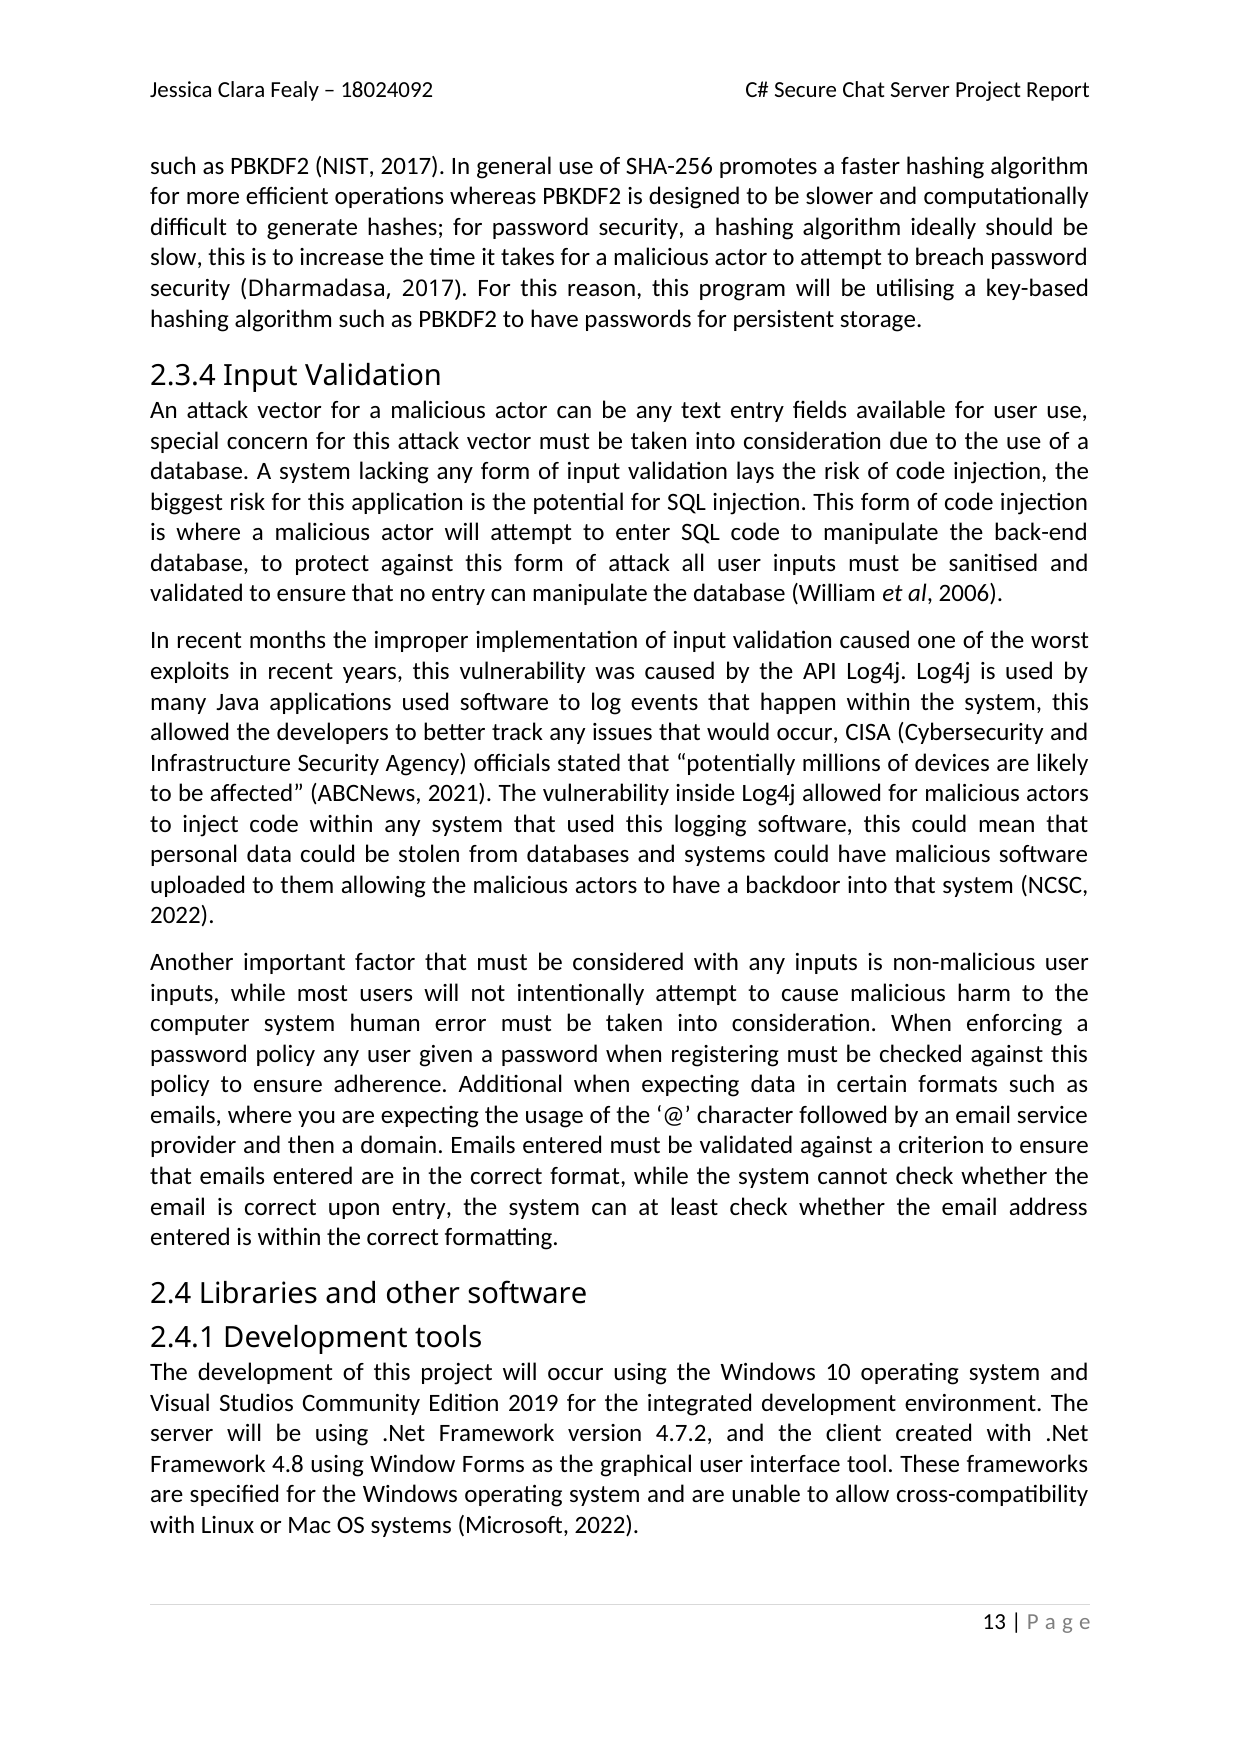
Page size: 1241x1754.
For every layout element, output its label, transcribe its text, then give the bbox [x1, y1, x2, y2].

subtitle 2.3.4 Input Validation [150, 355, 1090, 394]
text such as PBKDF2 (NIST, 2017). In general use of SHA-256 promotes a faster hashing algorithm for more efficient operations whereas PBKDF2 is designed to be slower and computationally difficult to generate hashes; for password security, a hashing algorithm ideally should be slow, this is to increase the time it takes for a malicious actor to attempt to breach password security (Dharmadasa, 2017). For this reason, this program will be utilising a key-based hashing algorithm such as PBKDF2 to have passwords for persistent storage. [150, 150, 1090, 334]
text The development of this project will occur using the Windows 10 operating system and Visual Studios Community Edition 2019 for the integrated development environment. The server will be using .Net Framework version 4.7.2, and the client created with .Net Framework 4.8 using Window Forms as the graphical user interface tool. These frameworks are specified for the Windows operating system and are unable to allow cross-compatibility with Linux or Mac OS systems (Microsoft, 2022). [150, 1356, 1090, 1539]
text An attack vector for a malicious actor can be any text entry fields available for user use, special concern for this attack vector must be taken into consideration due to the use of a database. A system lacking any form of input validation lays the risk of code injection, the biggest risk for this application is the potential for SQL injection. This form of code injection is where a malicious actor will attempt to enter SQL code to manipulate the back-end database, to protect against this form of attack all user inputs must be sanitised and validated to ensure that no entry can manipulate the database (William et al, 2006). [150, 394, 1090, 608]
subtitle 2.4 Libraries and other software [150, 1273, 1090, 1312]
subtitle 2.4.1 Development tools [150, 1316, 1090, 1356]
text Another important factor that must be considered with any inputs is non-malicious user inputs, while most users will not intentionally attempt to cause malicious harm to the computer system human error must be taken into consideration. When enforcing a password policy any user given a password when registering must be checked against this policy to ensure adherence. Additional when expecting data in certain formats such as emails, where you are expecting the usage of the ‘@’ character followed by an email service provider and then a domain. Emails entered must be validated against a criterion to ensure that emails entered are in the correct format, while the system cannot check whether the email is correct upon entry, the system can at least check whether the email address entered is within the correct formatting. [150, 947, 1090, 1252]
text In recent months the improper implementation of input validation caused one of the worst exploits in recent years, this vulnerability was caused by the API Log4j. Log4j is used by many Java applications used software to log events that happen within the system, this allowed the developers to better track any issues that would occur, CISA (Cybersecurity and Infrastructure Security Agency) officials stated that “potentially millions of devices are likely to be affected” (ABCNews, 2021). The vulnerability inside Log4j allowed for malicious actors to inject code within any system that used this logging software, this could mean that personal data could be stolen from databases and systems could have malicious software uploaded to them allowing the malicious actors to have a backdoor into that system (NCSC, 2022). [150, 625, 1090, 930]
